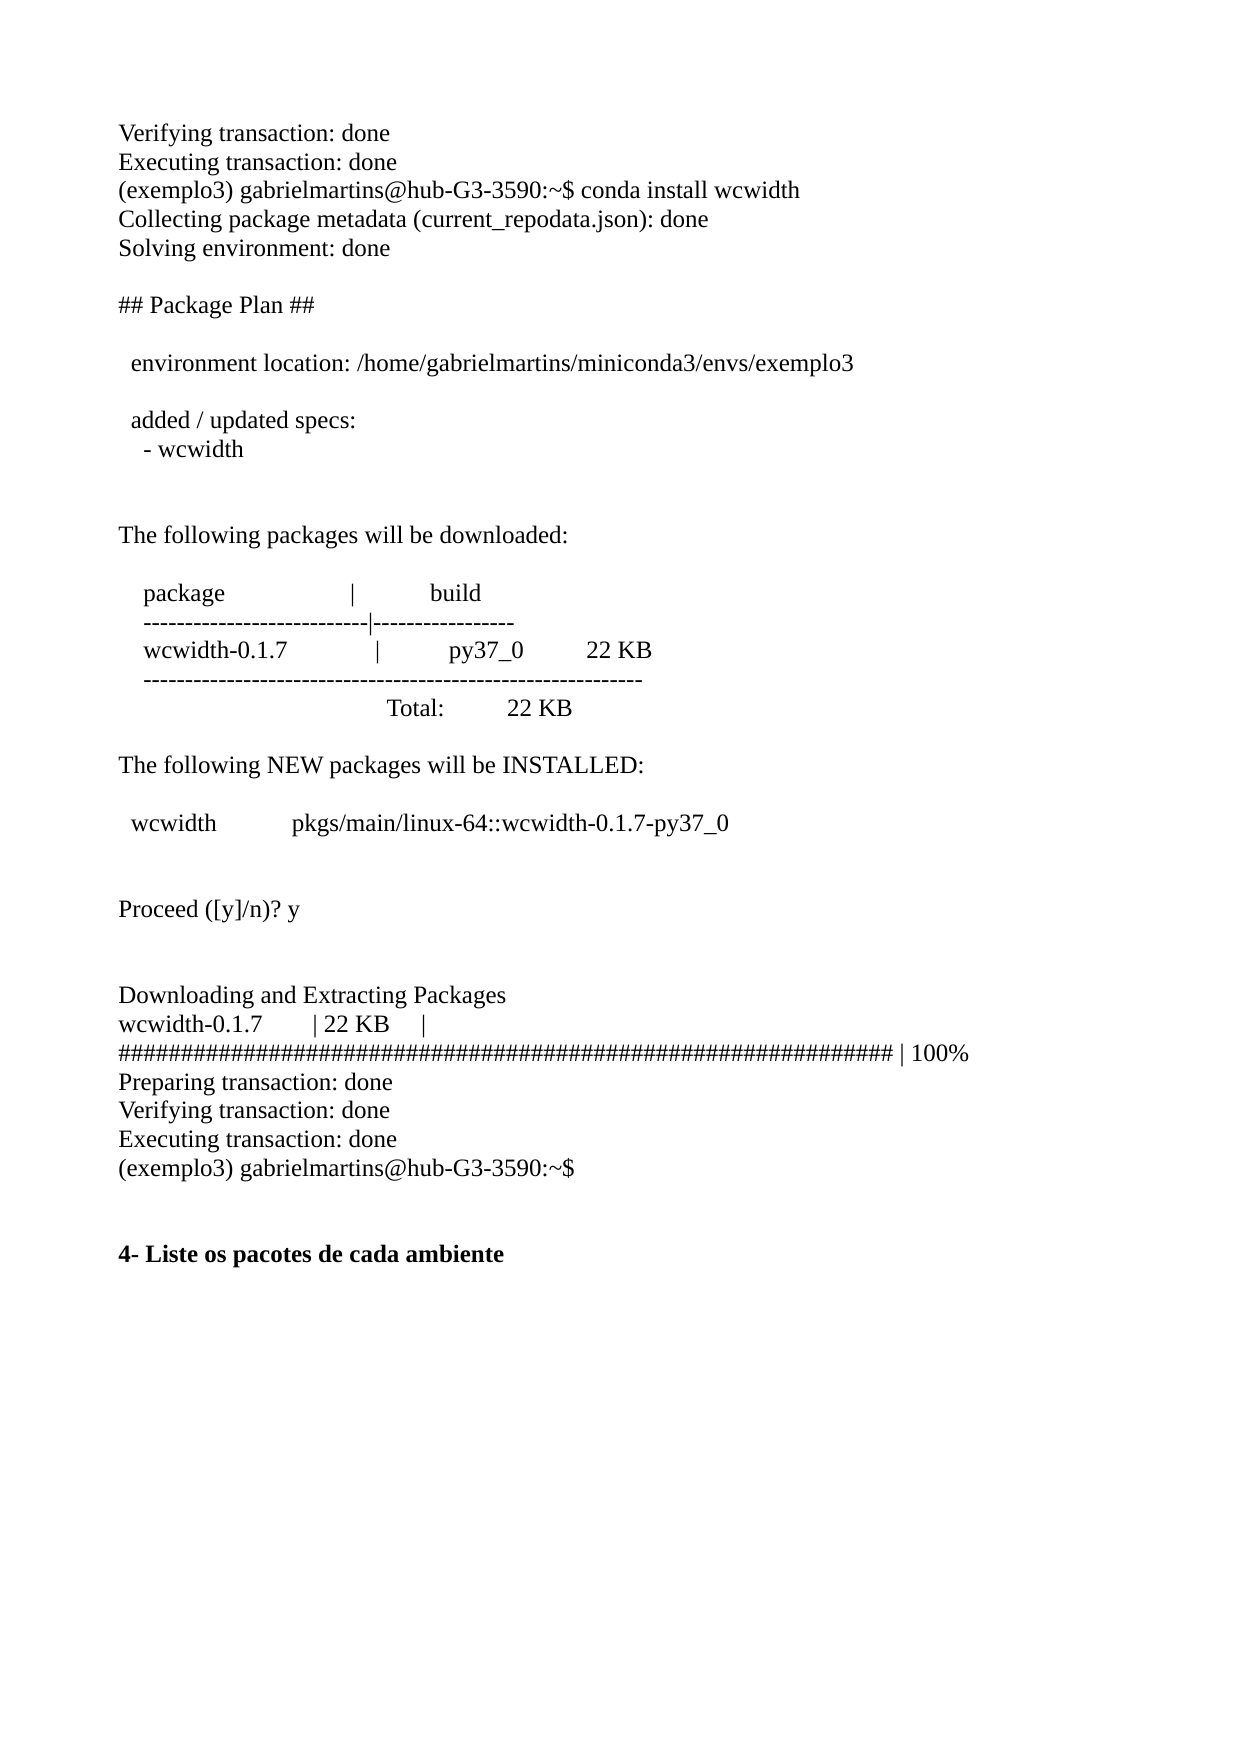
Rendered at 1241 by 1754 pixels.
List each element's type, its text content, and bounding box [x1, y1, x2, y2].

text The following NEW packages will be INSTALLED: [118, 751, 1122, 779]
text Collecting package metadata (current_repodata.json): done [118, 204, 1122, 233]
text Total: 22 KB [118, 693, 1122, 722]
text Executing transaction: done [118, 1124, 1122, 1153]
text Proceed ([y]/n)? y [118, 894, 1122, 923]
text (exemplo3) gabrielmartins@hub-G3-3590:~$ [118, 1153, 1122, 1182]
text (exemplo3) gabrielmartins@hub-G3-3590:~$ conda install wcwidth [118, 176, 1122, 204]
text - wcwidth [118, 434, 1122, 463]
text Downloading and Extracting Packages [118, 981, 1122, 1009]
text Solving environment: done [118, 233, 1122, 262]
text Verifying transaction: done [118, 118, 1122, 147]
text ---------------------------|----------------- [118, 607, 1122, 636]
text package | build [118, 578, 1122, 607]
text Preparing transaction: done [118, 1067, 1122, 1096]
text wcwidth-0.1.7 | py37_0 22 KB [118, 636, 1122, 664]
text added / updated specs: [118, 406, 1122, 434]
text environment location: /home/gabrielmartins/miniconda3/envs/exemplo3 [118, 348, 1122, 377]
text wcwidth pkgs/main/linux-64::wcwidth-0.1.7-py37_0 [118, 808, 1122, 837]
text 4- Liste os pacotes de cada ambiente [118, 1239, 1122, 1268]
text ## Package Plan ## [118, 291, 1122, 319]
text ------------------------------------------------------------ [118, 664, 1122, 693]
text Executing transaction: done [118, 147, 1122, 176]
text Verifying transaction: done [118, 1096, 1122, 1124]
text The following packages will be downloaded: [118, 521, 1122, 549]
text wcwidth-0.1.7 | 22 KB | ############################################################## | 100% [118, 1009, 1122, 1067]
